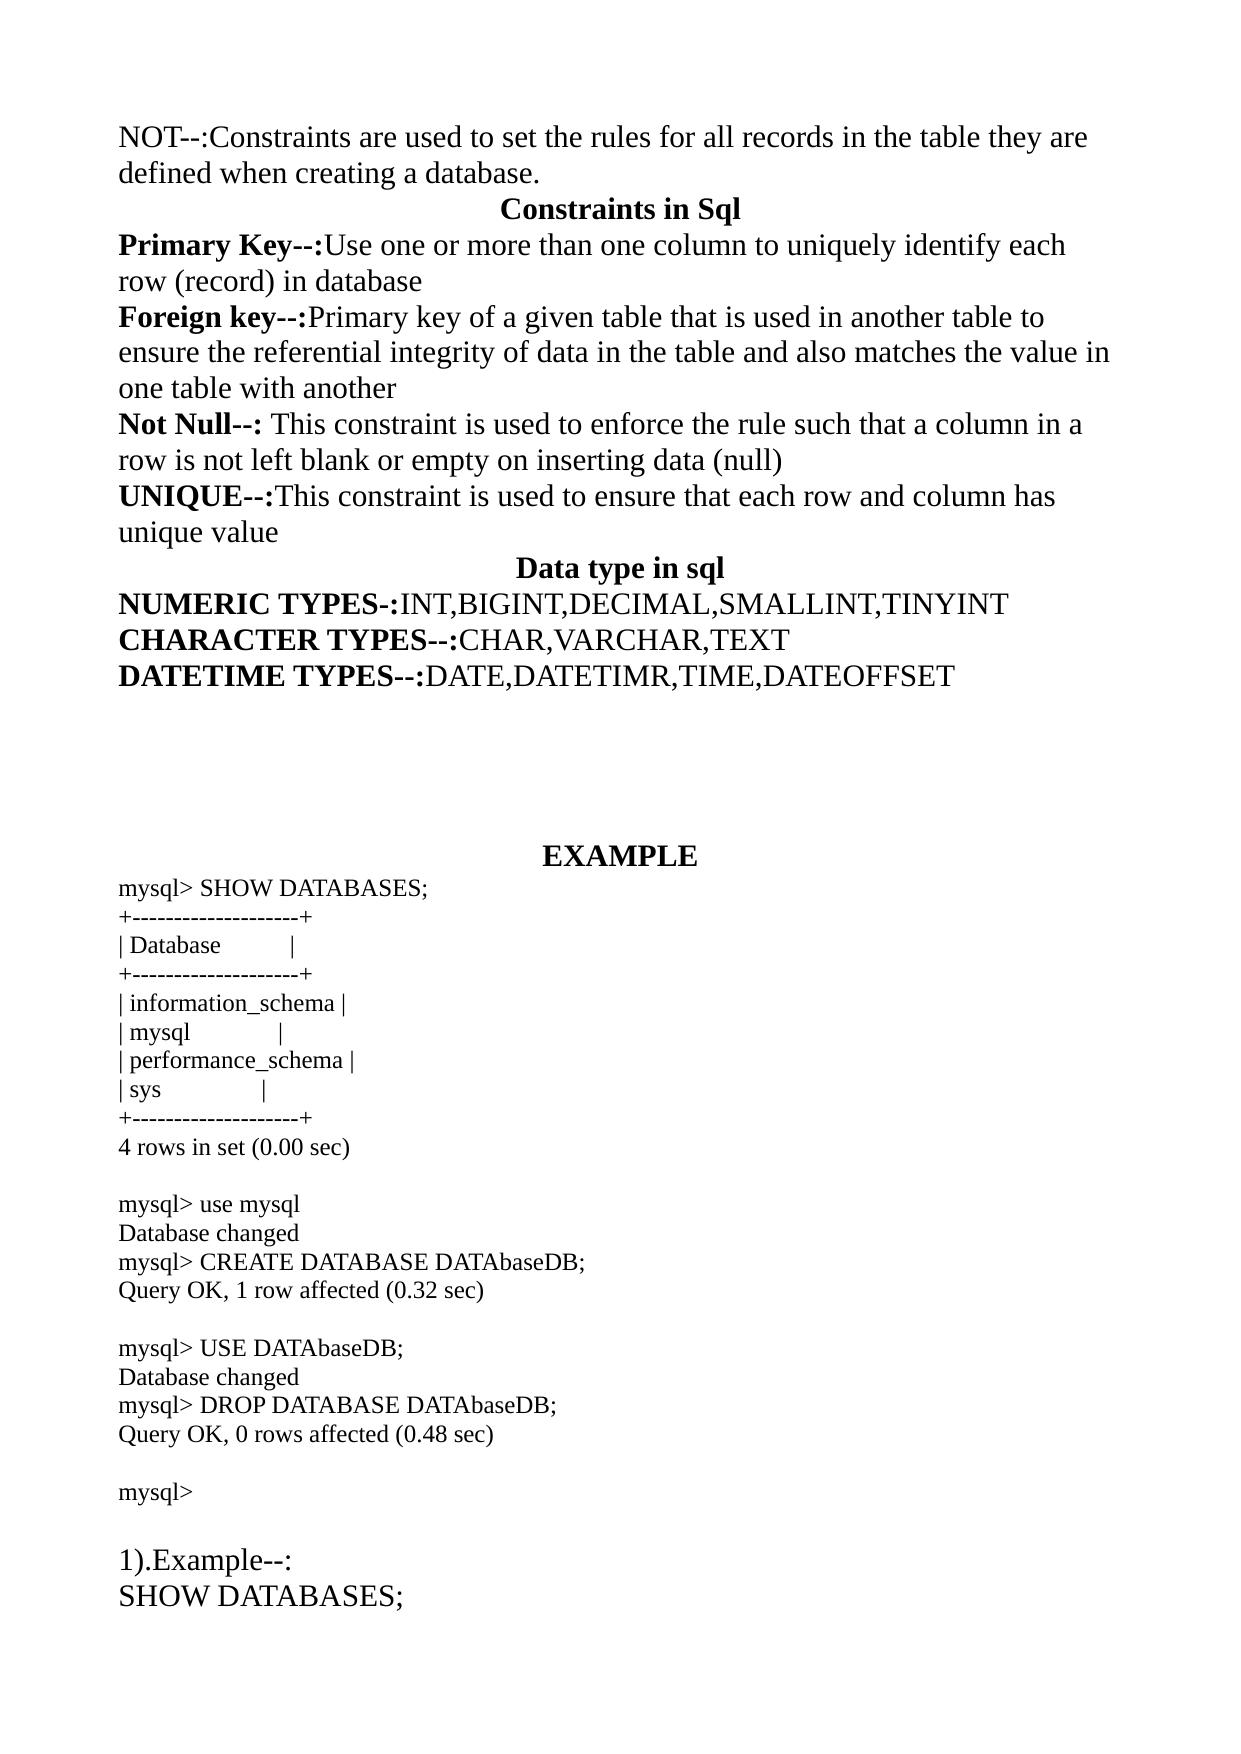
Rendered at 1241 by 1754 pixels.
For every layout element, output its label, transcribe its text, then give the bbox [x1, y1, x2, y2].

text +--------------------+ [118, 902, 1122, 930]
text mysql> CREATE DATABASE DATAbaseDB; [118, 1247, 1122, 1275]
text EXAMPLE [118, 837, 1122, 873]
text 4 rows in set (0.00 sec) [118, 1132, 1122, 1160]
text DATETIME TYPES--:DATE,DATETIMR,TIME,DATEOFFSET [118, 657, 1122, 693]
text mysql> SHOW DATABASES; [118, 873, 1122, 902]
text SHOW DATABASES; [118, 1577, 1122, 1613]
text | performance_schema | [118, 1045, 1122, 1074]
text Constraints in Sql [118, 190, 1122, 226]
text | information_schema | [118, 988, 1122, 1017]
text Data type in sql [118, 549, 1122, 585]
text NUMERIC TYPES-:INT,BIGINT,DECIMAL,SMALLINT,TINYINT [118, 585, 1122, 621]
text +--------------------+ [118, 1103, 1122, 1132]
text UNIQUE--:This constraint is used to ensure that each row and column has unique value [118, 477, 1122, 549]
text Foreign key--:Primary key of a given table that is used in another table to ensure the referential integrity of data in the table and also matches the value in one table with another [118, 298, 1122, 406]
text mysql> USE DATAbaseDB; [118, 1333, 1122, 1362]
text 1).Example--: [118, 1541, 1122, 1577]
text Not Null--: This constraint is used to enforce the rule such that a column in a row is not left blank or empty on inserting data (null) [118, 406, 1122, 477]
text Query OK, 1 row affected (0.32 sec) [118, 1275, 1122, 1304]
text | mysql | [118, 1017, 1122, 1045]
text mysql> [118, 1477, 1122, 1505]
text Primary Key--:Use one or more than one column to uniquely identify each row (record) in database [118, 226, 1122, 298]
text +--------------------+ [118, 959, 1122, 988]
text NOT--:Constraints are used to set the rules for all records in the table they are defined when creating a database. [118, 118, 1122, 190]
text mysql> DROP DATABASE DATAbaseDB; [118, 1390, 1122, 1419]
text CHARACTER TYPES--:CHAR,VARCHAR,TEXT [118, 621, 1122, 657]
text mysql> use mysql [118, 1189, 1122, 1218]
text Query OK, 0 rows affected (0.48 sec) [118, 1419, 1122, 1448]
text Database changed [118, 1362, 1122, 1390]
text | Database | [118, 930, 1122, 959]
text Database changed [118, 1218, 1122, 1247]
text | sys | [118, 1074, 1122, 1103]
